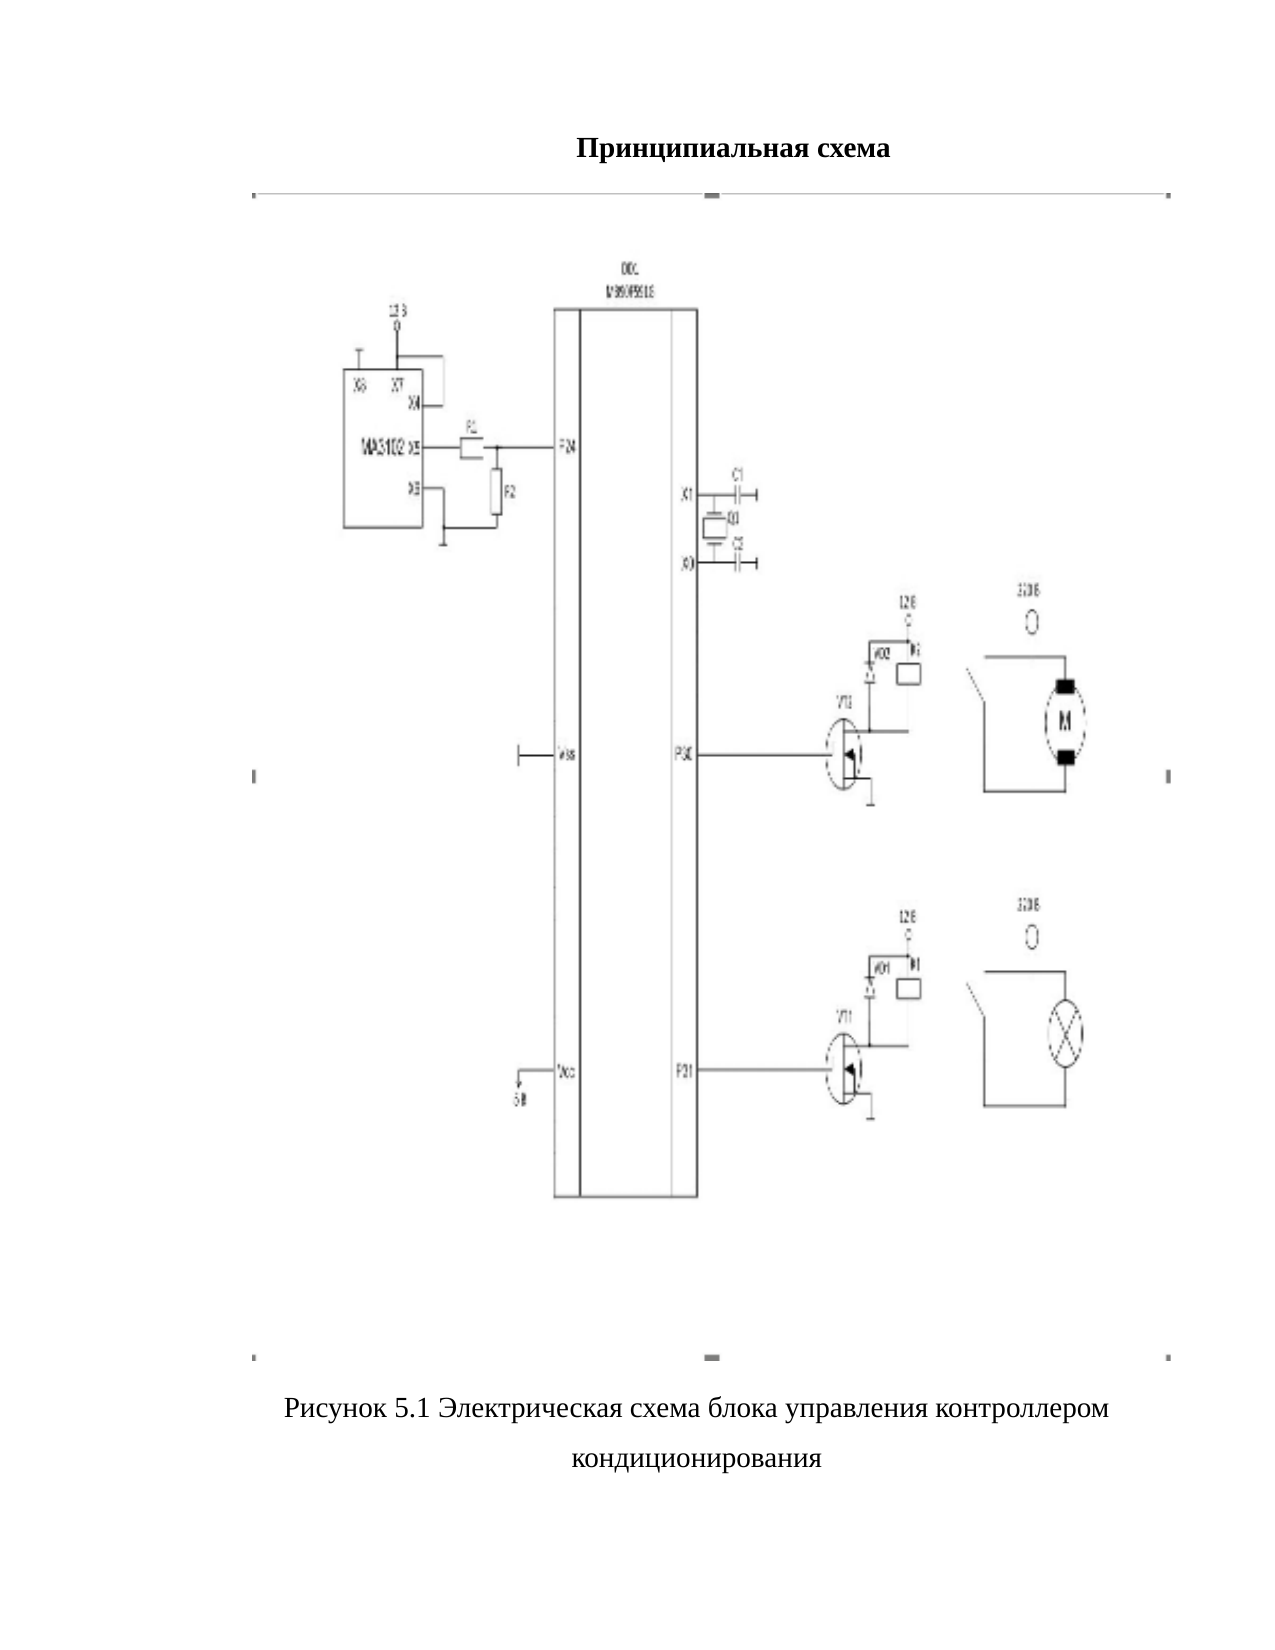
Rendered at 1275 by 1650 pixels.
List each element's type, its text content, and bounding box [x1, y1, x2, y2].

picture [252, 193, 1171, 1361]
subtitle Принципиальная схема [177, 131, 1216, 164]
text Рисунок 5.1 Электрическая схема блока управления контроллером кондиционирования [177, 193, 1216, 1474]
